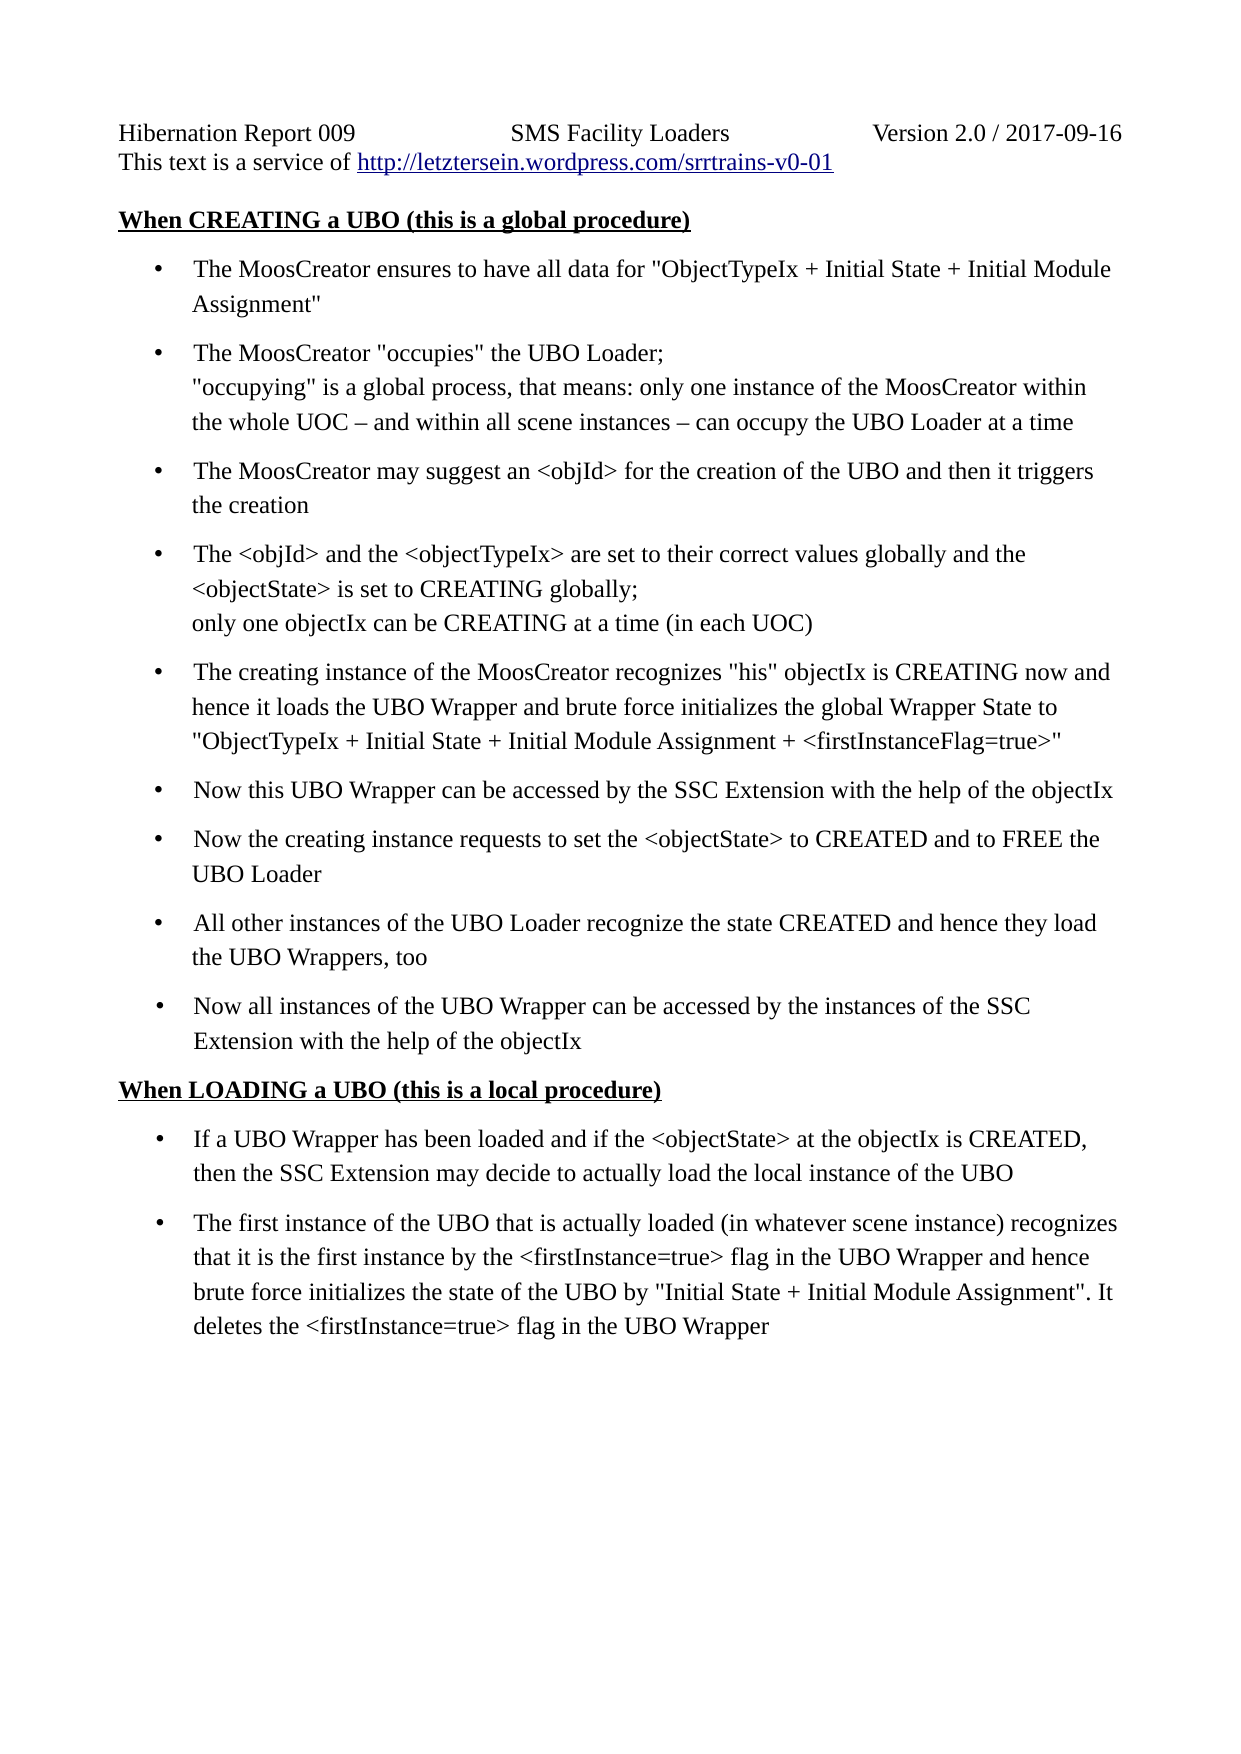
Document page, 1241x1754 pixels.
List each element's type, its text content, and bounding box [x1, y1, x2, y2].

list Now this UBO Wrapper can be accessed by the SSC Extension with the help of the objectIx [154, 775, 1122, 804]
list The MoosCreator ensures to have all data for "ObjectTypeIx + Initial State + Initial Module Assignment" [154, 254, 1122, 317]
list The <objId> and the <objectTypeIx> are set to their correct values globally and the <objectState> is set to CREATING globally; only one objectIx can be CREATING at a time (in each UOC) [154, 539, 1122, 637]
list If a UBO Wrapper has been loaded and if the <objectState> at the objectIx is CREATED, then the SSC Extension may decide to actually load the local instance of the UBO [156, 1124, 1122, 1187]
list Now the creating instance requests to set the <objectState> to CREATED and to FREE the UBO Loader [154, 824, 1122, 888]
list The MoosCreator may suggest an <objId> for the creation of the UBO and then it triggers the creation [154, 456, 1122, 519]
list The creating instance of the MoosCreator recognizes "his" objectIx is CREATING now and hence it loads the UBO Wrapper and brute force initializes the global Wrapper State to "ObjectTypeIx + Initial State + Initial Module Assignment + <firstInstanceFlag=true>" [154, 657, 1122, 755]
text When CREATING a UBO (this is a global procedure) [118, 205, 1122, 234]
list All other instances of the UBO Loader recognize the state CREATED and hence they load the UBO Wrappers, too [154, 908, 1122, 971]
text When LOADING a UBO (this is a local procedure) [118, 1075, 1122, 1104]
list Now all instances of the UBO Wrapper can be accessed by the instances of the SSC Extension with the help of the objectIx [156, 991, 1122, 1055]
list The MoosCreator "occupies" the UBO Loader; "occupying" is a global process, that means: only one instance of the MoosCreator within the whole UOC – and within all scene instances – can occupy the UBO Loader at a time [154, 338, 1122, 435]
list The first instance of the UBO that is actually loaded (in whatever scene instance) recognizes that it is the first instance by the <firstInstance=true> flag in the UBO Wrapper and hence brute force initializes the state of the UBO by "Initial State + Initial Module Assignment". It deletes the <firstInstance=true> flag in the UBO Wrapper [156, 1208, 1122, 1340]
